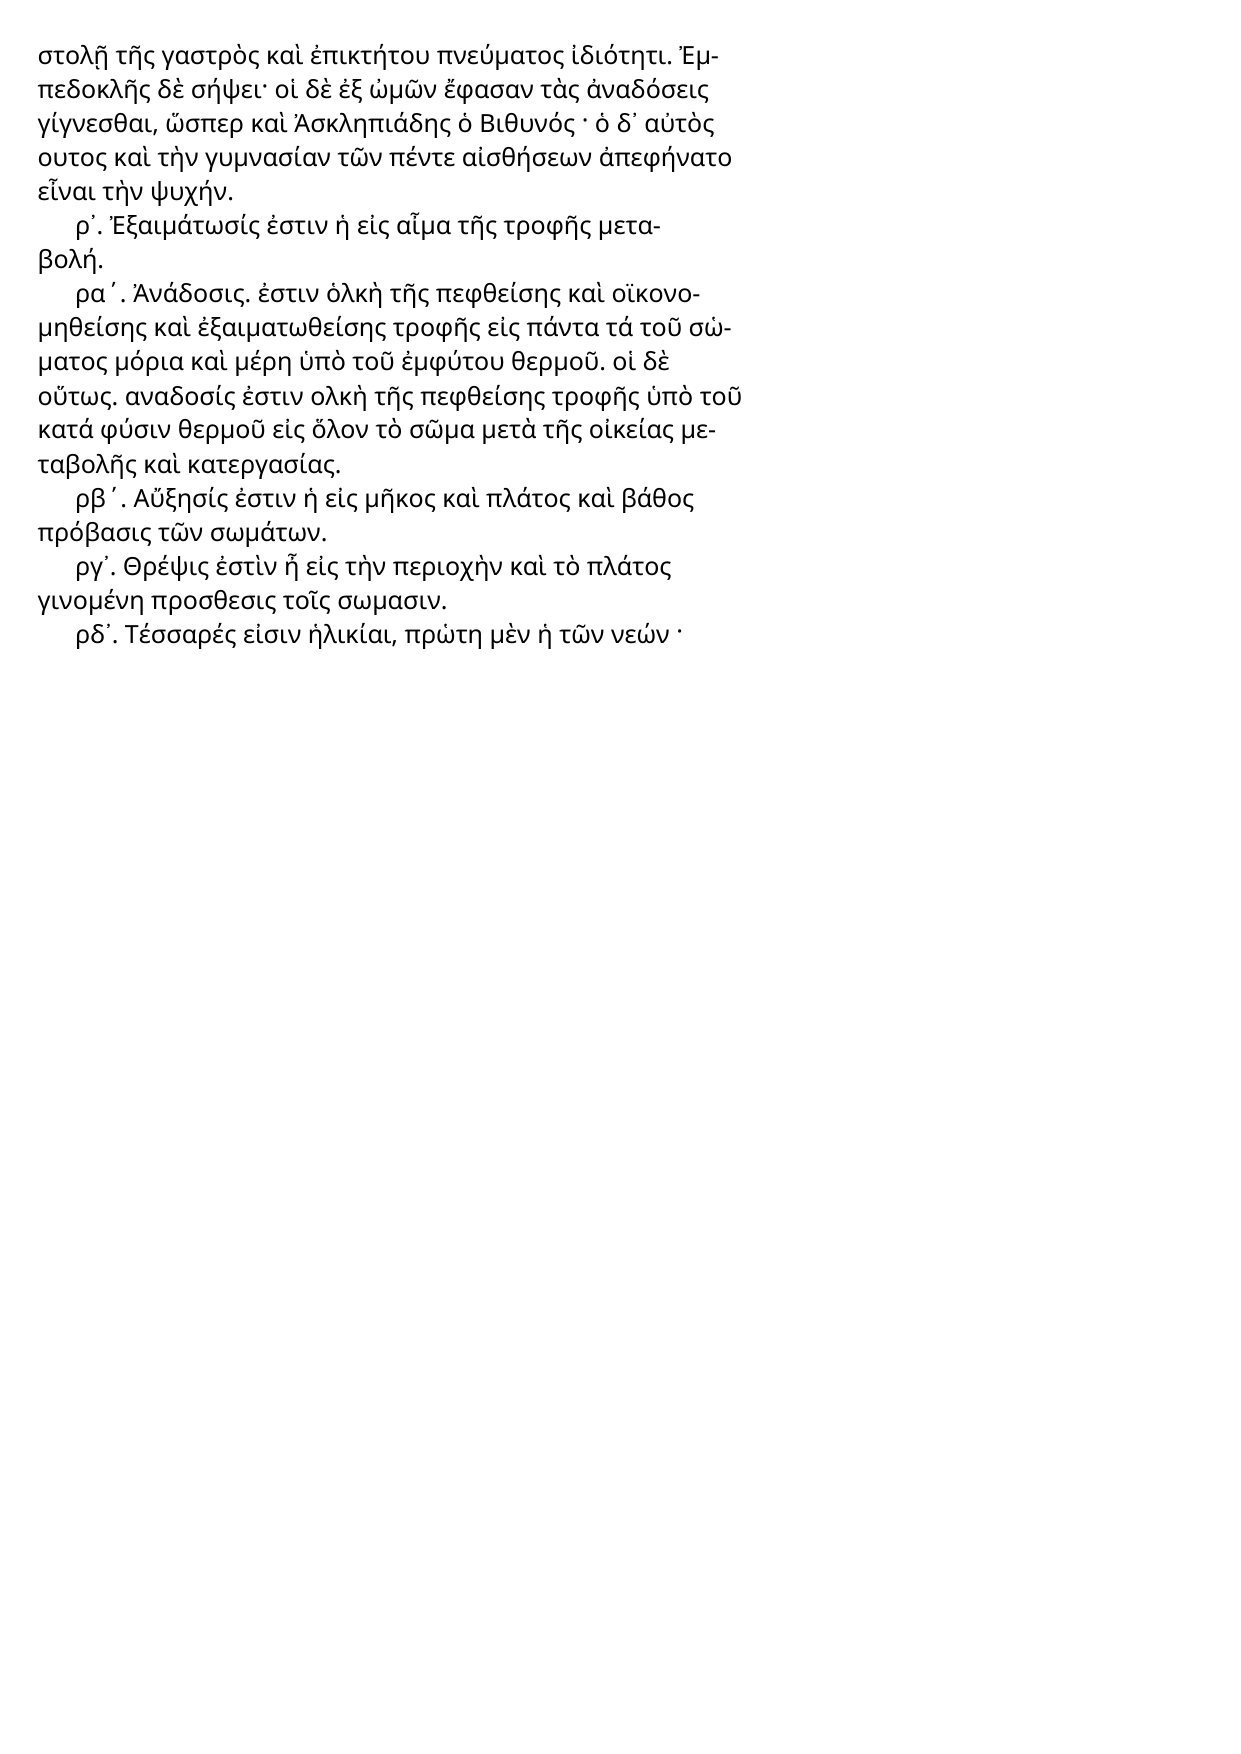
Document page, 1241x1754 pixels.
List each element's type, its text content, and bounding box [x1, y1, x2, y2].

text στολῇ τῆς γαστρὸς καὶ ἐπικτήτου πνεύματος ἰδιότητι. Ἐμ- πεδοκλῆς δὲ σήψει· οἱ δὲ ἐξ ὠμῶν ἔφασαν τὰς ἀναδόσεις γίγνεσθαι, ὥσπερ καὶ Ἀσκληπιάδης ὁ Βιθυνός · ὁ δ᾽ αὐτὸς ουτος καὶ τὴν γυμνασίαν τῶν πέντε αἰσθήσεων ἀπεφήνατο εἶναι τὴν ψυχήν. [37, 37, 1203, 208]
text ρα΄. Ἀνάδοσις. ἐστιν ὁλκὴ τῆς πεφθείσης καὶ οϊκονο- μηθείσης καὶ ἐξαιματωθείσης τροφῆς εἰς πάντα τά τοῦ σὡ- ματος μόρια καὶ μέρη ὑπὸ τοῦ ἐμφύτου θερμοῦ. οἱ δὲ οὕτως. αναδοσίς ἐστιν ολκὴ τῆς πεφθείσης τροφῆς ὑπὸ τοῦ κατά φύσιν θερμοῦ εἰς ὅλον τὸ σῶμα μετὰ τῆς οἰκείας με- ταβολῆς καὶ κατεργασίας. [37, 276, 1203, 480]
text ργ᾽. Θρέψις ἐστὶν ἦ εἰς τὴν περιοχὴν καὶ τὸ πλάτος γινομένη προσθεσις τοῖς σωμασιν. [37, 548, 1203, 617]
text ρβ΄. Αὔξησίς ἐστιν ἡ εἰς μῆκος καὶ πλάτος καὶ βάθος πρόβασις τῶν σωμάτων. [37, 480, 1203, 548]
text ρδ᾽. Τέσσαρές εἰσιν ἡλικίαι, πρὡτη μὲν ἡ τῶν νεών · [37, 617, 1203, 651]
text ρ᾽. Ἐξαιμάτωσίς ἐστιν ἡ εἰς αἶμα τῆς τροφῆς μετα- βολή. [37, 208, 1203, 276]
